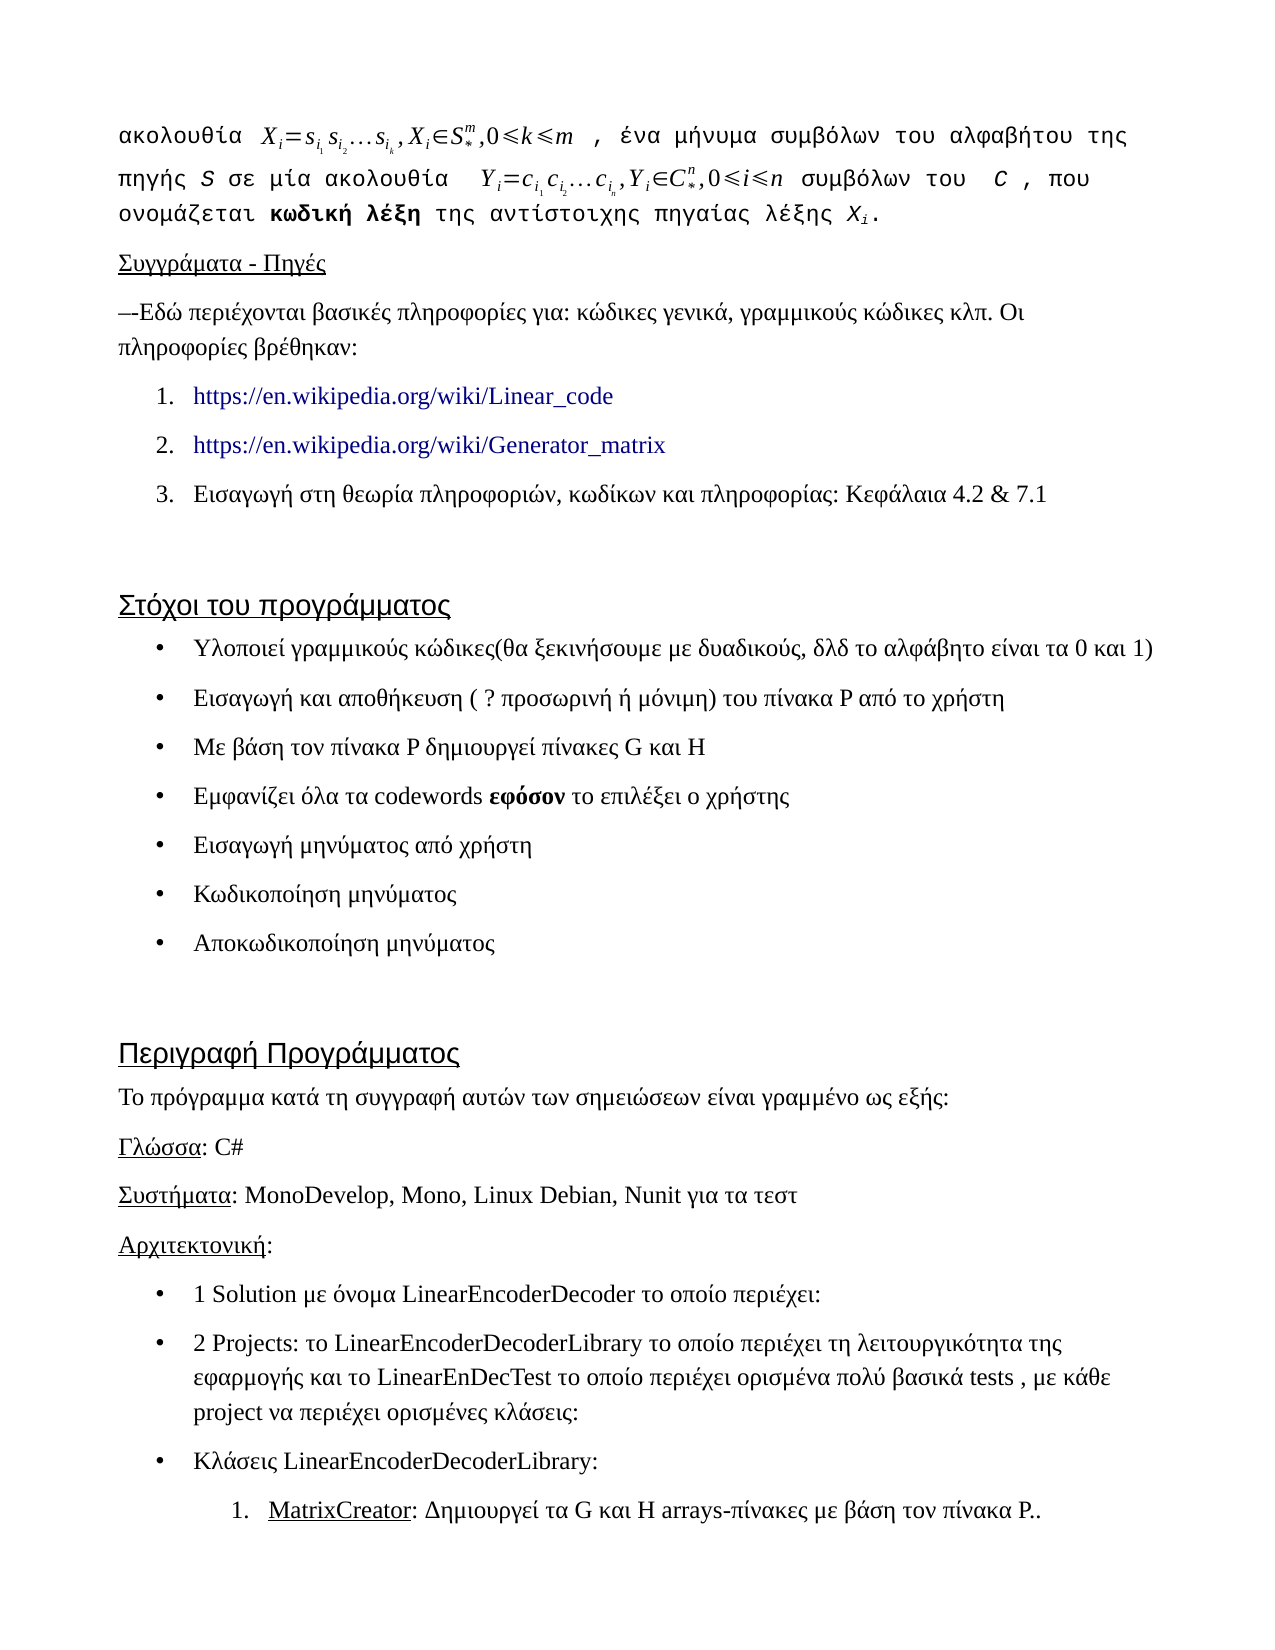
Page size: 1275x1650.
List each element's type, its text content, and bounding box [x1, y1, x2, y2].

list Εισαγωγή μηνύματος από χρήστη [156, 830, 1157, 858]
text Συγγράματα - Πηγές [118, 248, 1157, 277]
subtitle Στόχοι του προγράμματος [118, 587, 1157, 621]
list https://en.wikipedia.org/wiki/Generator_matrix [156, 430, 1157, 459]
subtitle Περιγραφή Προγράμματος [118, 1036, 1157, 1070]
list 1 Solution με όνομα LinearEncoderDecoder το οποίο περιέχει: [156, 1279, 1157, 1307]
list Κλάσεις LinearEncoderDecoderLibrary: [156, 1446, 1157, 1474]
text Γλώσσα: C# [118, 1132, 1157, 1160]
list Εμφανίζει όλα τα codewords εφόσον το επιλέξει ο χρήστης [156, 781, 1157, 809]
list Κωδικοποίηση μηνύματος [156, 879, 1157, 908]
list Υλοποιεί γραμμικούς κώδικες(θα ξεκινήσουμε με δυαδικούς, δλδ το αλφάβητο είναι τα 0 και 1) [156, 633, 1157, 662]
list 2 Projects: το LinearEncoderDecoderLibrary το οποίο περιέχει τη λειτουργικότητα της εφαρμογής και το LinearEnDecTest το οποίο περιέχει ορισμένα πολύ βασικά tests , με κάθε project να περιέχει ορισμένες κλάσεις: [156, 1328, 1157, 1426]
list Αποκωδικοποίηση μηνύματος [156, 928, 1157, 957]
list Με βάση τον πίνακα P δημιουργεί πίνακες G και H [156, 732, 1157, 760]
text Αρχιτεκτονική: [118, 1230, 1157, 1258]
list MatrixCreator: Δημιουργεί τα G και Η arrays-πίνακες με βάση τον πίνακα P.. [231, 1495, 1157, 1524]
text –-Εδώ περιέχονται βασικές πληροφορίες για: κώδικες γενικά, γραμμικούς κώδικες κλπ. Οι πληροφορίες βρέθηκαν: [118, 297, 1157, 361]
text Το πρόγραμμα κατά τη συγγραφή αυτών των σημειώσεων είναι γραμμένο ως εξής: [118, 1082, 1157, 1111]
list Εισαγωγή και αποθήκευση ( ? προσωρινή ή μόνιμη) του πίνακα P από το χρήστη [156, 683, 1157, 711]
list https://en.wikipedia.org/wiki/Linear_code [156, 381, 1157, 409]
text Συστήματα: MonoDevelop, Mono, Linux Debian, Nunit για τα τεστ [118, 1181, 1157, 1209]
text Κώδικας: Κάθε δομή Κ = ( S, C, f ) όπου S = { s1, s2, ...,sq}, ένα σύνολο με q σύμβολα, το αλφάβητο της πληροφοριακής πηγής, C = { c1, c2, ...,cr} ένα σύνολο με r σύμβολα που ονομάζεται αλφάβητο κωδικοποίησης καιμία συνάρτηση του στο , που απεικονίζει κάθε ακολουθία, ένα μήνυμα συμβόλων του αλφαβήτου της πηγής S σε μία ακολουθία συμβόλων του C , που ονομάζεται κωδική λέξη της αντίστοιχης πηγαίας λέξης Xi. [118, 118, 1157, 228]
list Εισαγωγή στη θεωρία πληροφοριών, κωδίκων και πληροφορίας: Κεφάλαια 4.2 & 7.1 [156, 479, 1157, 508]
